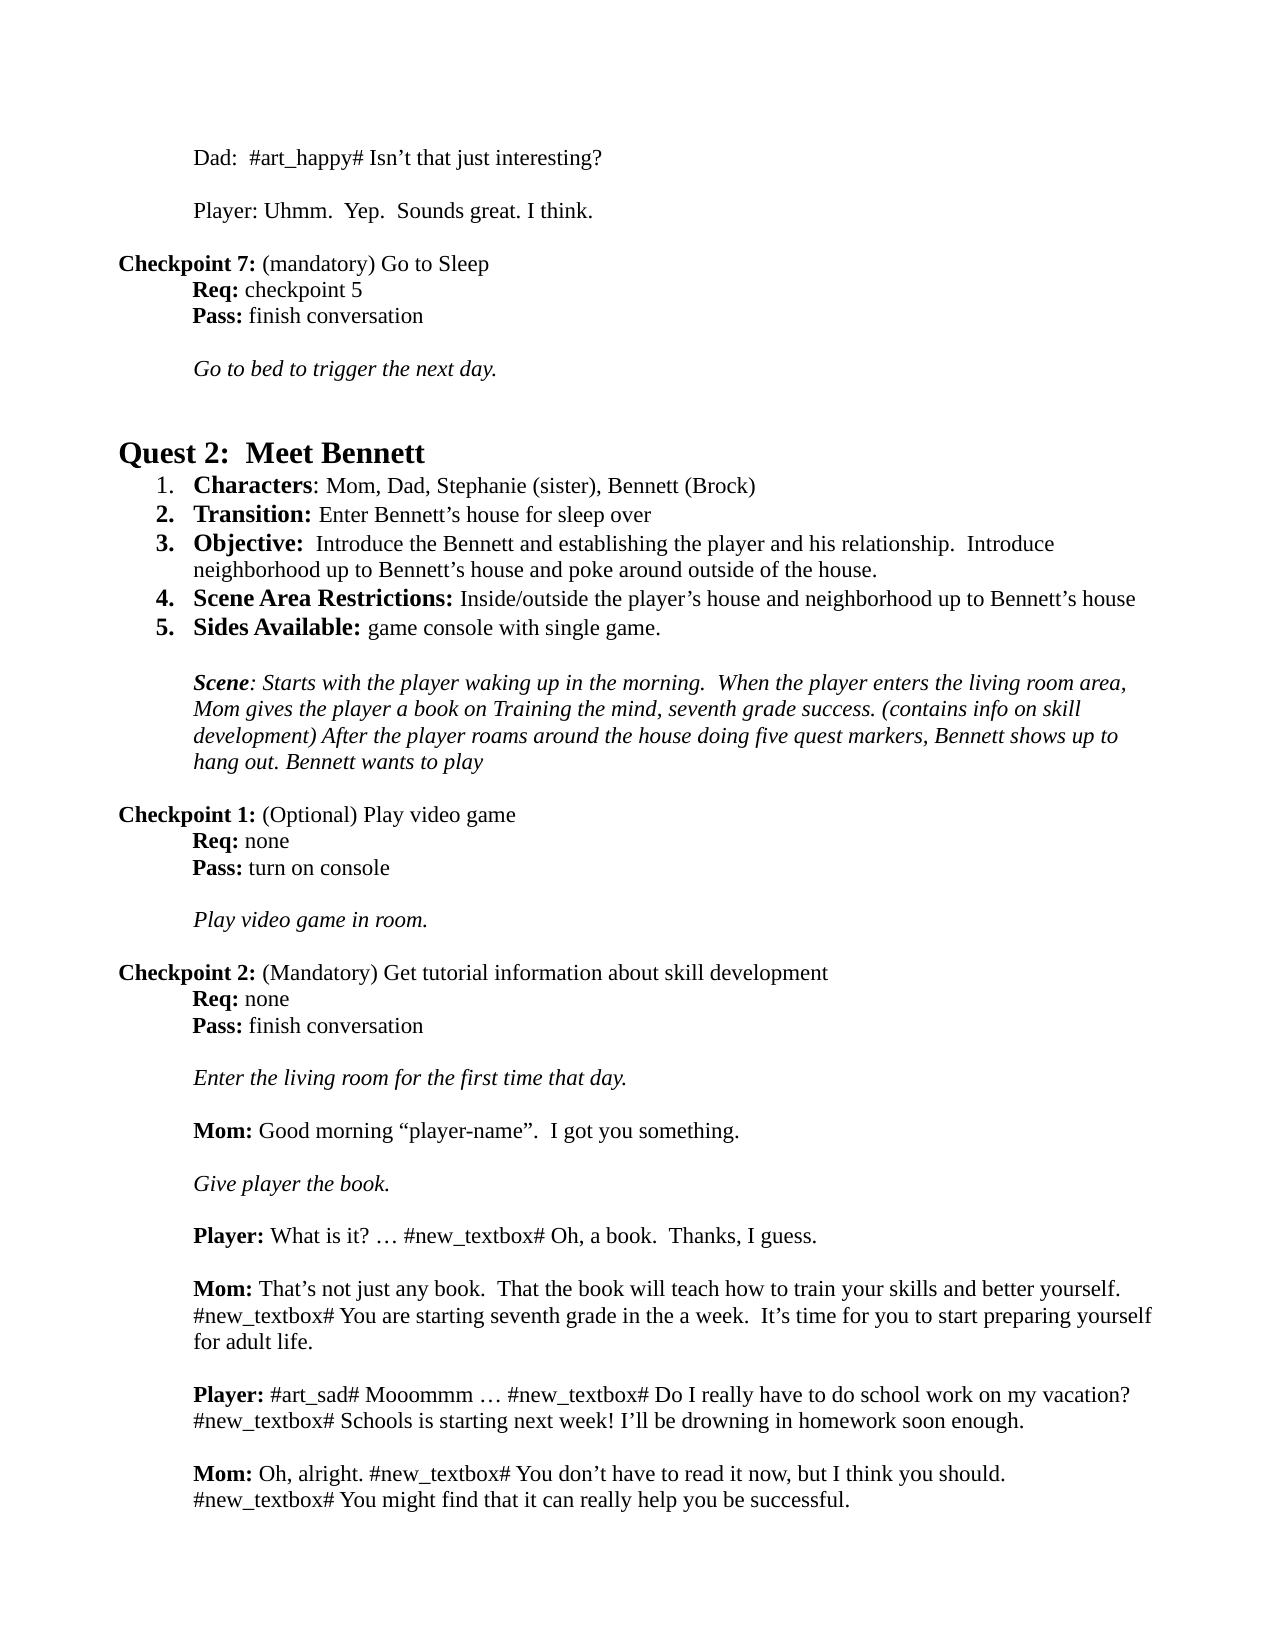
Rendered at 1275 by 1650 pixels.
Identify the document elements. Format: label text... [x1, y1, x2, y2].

text Player: What is it? … #new_textbox# Oh, a book. Thanks, I guess. [193, 1223, 1157, 1249]
list Characters: Mom, Dad, Stephanie (sister), Bennett (Brock) [156, 470, 1157, 499]
list Transition: Enter Bennett’s house for sleep over [156, 499, 1157, 528]
text Quest 2: Meet Bennett [118, 434, 1157, 470]
text Checkpoint 7: (mandatory) Go to Sleep [118, 250, 1157, 276]
text Mom: Oh, alright. #new_textbox# You don’t have to read it now, but I think you should. #new_textbox# You might find that it can really help you be successful. [193, 1460, 1157, 1512]
text Player: #art_sad# Mooommm … #new_textbox# Do I really have to do school work on my vacation? #new_textbox# Schools is starting next week! I’ll be drowning in homework soon enough. [193, 1381, 1157, 1433]
list Sides Available: game console with single game. [156, 612, 1157, 640]
text Play video game in room. [193, 906, 1157, 933]
text Enter the living room for the first time that day. [193, 1064, 1157, 1091]
text Checkpoint 1: (Optional) Play video game [118, 801, 1157, 827]
list Objective: Introduce the Bennett and establishing the player and his relationship. Introduce neighborhood up to Bennett’s house and poke around outside of the house. [156, 528, 1157, 583]
text Checkpoint 2: (Mandatory) Get tutorial information about skill development [118, 959, 1157, 985]
text Req: none [118, 985, 1157, 1012]
text Req: none [118, 827, 1157, 854]
text Mom: That’s not just any book. That the book will teach how to train your skills and better yourself. #new_textbox# You are starting seventh grade in the a week. It’s time for you to start preparing yourself for adult life. [193, 1275, 1157, 1354]
text Give player the book. [193, 1170, 1157, 1196]
text Dad: #art_happy# Isn’t that just interesting? [193, 144, 1157, 171]
text Mom: Good morning “player-name”. I got you something. [193, 1117, 1157, 1143]
text Pass: finish conversation [118, 1012, 1157, 1038]
text Player: Uhmm. Yep. Sounds great. I think. [193, 197, 1157, 223]
text Pass: turn on console [118, 854, 1157, 880]
text Req: checkpoint 5 [118, 276, 1157, 303]
text Scene: Starts with the player waking up in the morning. When the player enters the living room area, Mom gives the player a book on Training the mind, seventh grade success. (contains info on skill development) After the player roams around the house doing five quest markers, Bennett shows up to hang out. Bennett wants to play [193, 669, 1157, 774]
text Pass: finish conversation [118, 303, 1157, 329]
text Go to bed to trigger the next day. [193, 355, 1157, 382]
list Scene Area Restrictions: Inside/outside the player’s house and neighborhood up to Bennett’s house [156, 583, 1157, 612]
